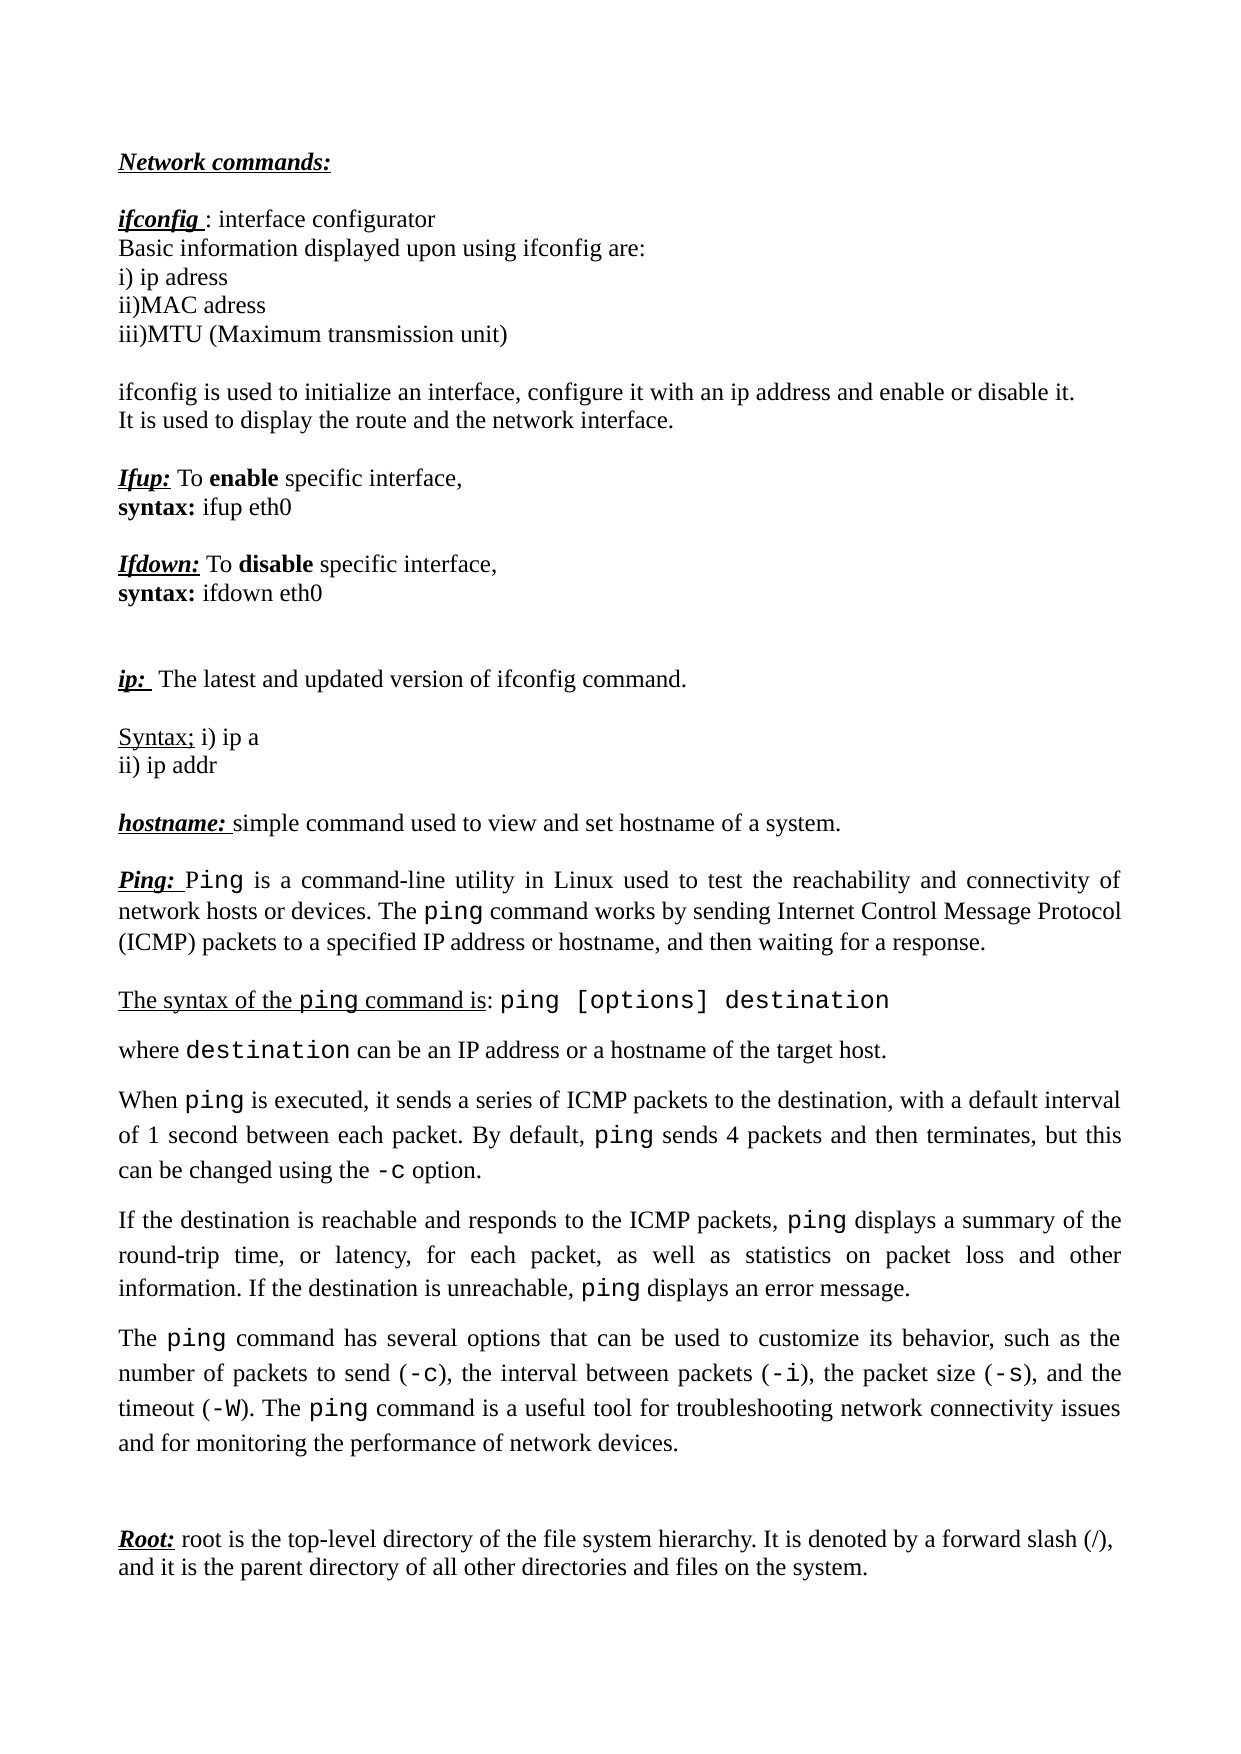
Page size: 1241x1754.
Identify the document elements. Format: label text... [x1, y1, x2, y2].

text ifconfig is used to initialize an interface, configure it with an ip address and enable or disable it. [118, 377, 1122, 406]
text Syntax; i) ip a [118, 722, 1122, 751]
text Network commands: [118, 147, 1122, 176]
text When ping is executed, it sends a series of ICMP packets to the destination, with a default interval of 1 second between each packet. By default, ping sends 4 packets and then terminates, but this can be changed using the -c option. [118, 1085, 1122, 1186]
text syntax: ifup eth0 [118, 492, 1122, 521]
text If the destination is reachable and responds to the ICMP packets, ping displays a summary of the round-trip time, or latency, for each packet, as well as statistics on packet loss and other information. If the destination is unreachable, ping displays an error message. [118, 1205, 1122, 1304]
text ifconfig : interface configurator [118, 204, 1122, 233]
text Ifup: To enable specific interface, [118, 463, 1122, 492]
text It is used to display the route and the network interface. [118, 406, 1122, 434]
text ip: The latest and updated version of ifconfig command. [118, 664, 1122, 693]
text Ifdown: To disable specific interface, [118, 549, 1122, 578]
text The ping command has several options that can be used to customize its behavior, such as the number of packets to send (-c), the interval between packets (-i), the packet size (-s), and the timeout (-W). The ping command is a useful tool for troubleshooting network connectivity issues and for monitoring the performance of network devices. [118, 1323, 1122, 1457]
text ii)MAC adress [118, 291, 1122, 319]
text syntax: ifdown eth0 [118, 578, 1122, 607]
text i) ip adress [118, 262, 1122, 291]
text iii)MTU (Maximum transmission unit) [118, 319, 1122, 348]
text ii) ip addr [118, 751, 1122, 779]
text Ping: Ping is a command-line utility in Linux used to test the reachability and connectivity of network hosts or devices. The ping command works by sending Internet Control Message Protocol (ICMP) packets to a specified IP address or hostname, and then waiting for a response. [118, 866, 1122, 956]
text Basic information displayed upon using ifconfig are: [118, 233, 1122, 262]
text hostname: simple command used to view and set hostname of a system. [118, 808, 1122, 837]
text Root: root is the top-level directory of the file system hierarchy. It is denoted by a forward slash (/), and it is the parent directory of all other directories and files on the system. [118, 1524, 1122, 1581]
text The syntax of the ping command is: ping [options] destination [118, 985, 1122, 1016]
text where destination can be an IP address or a hostname of the target host. [118, 1035, 1122, 1066]
